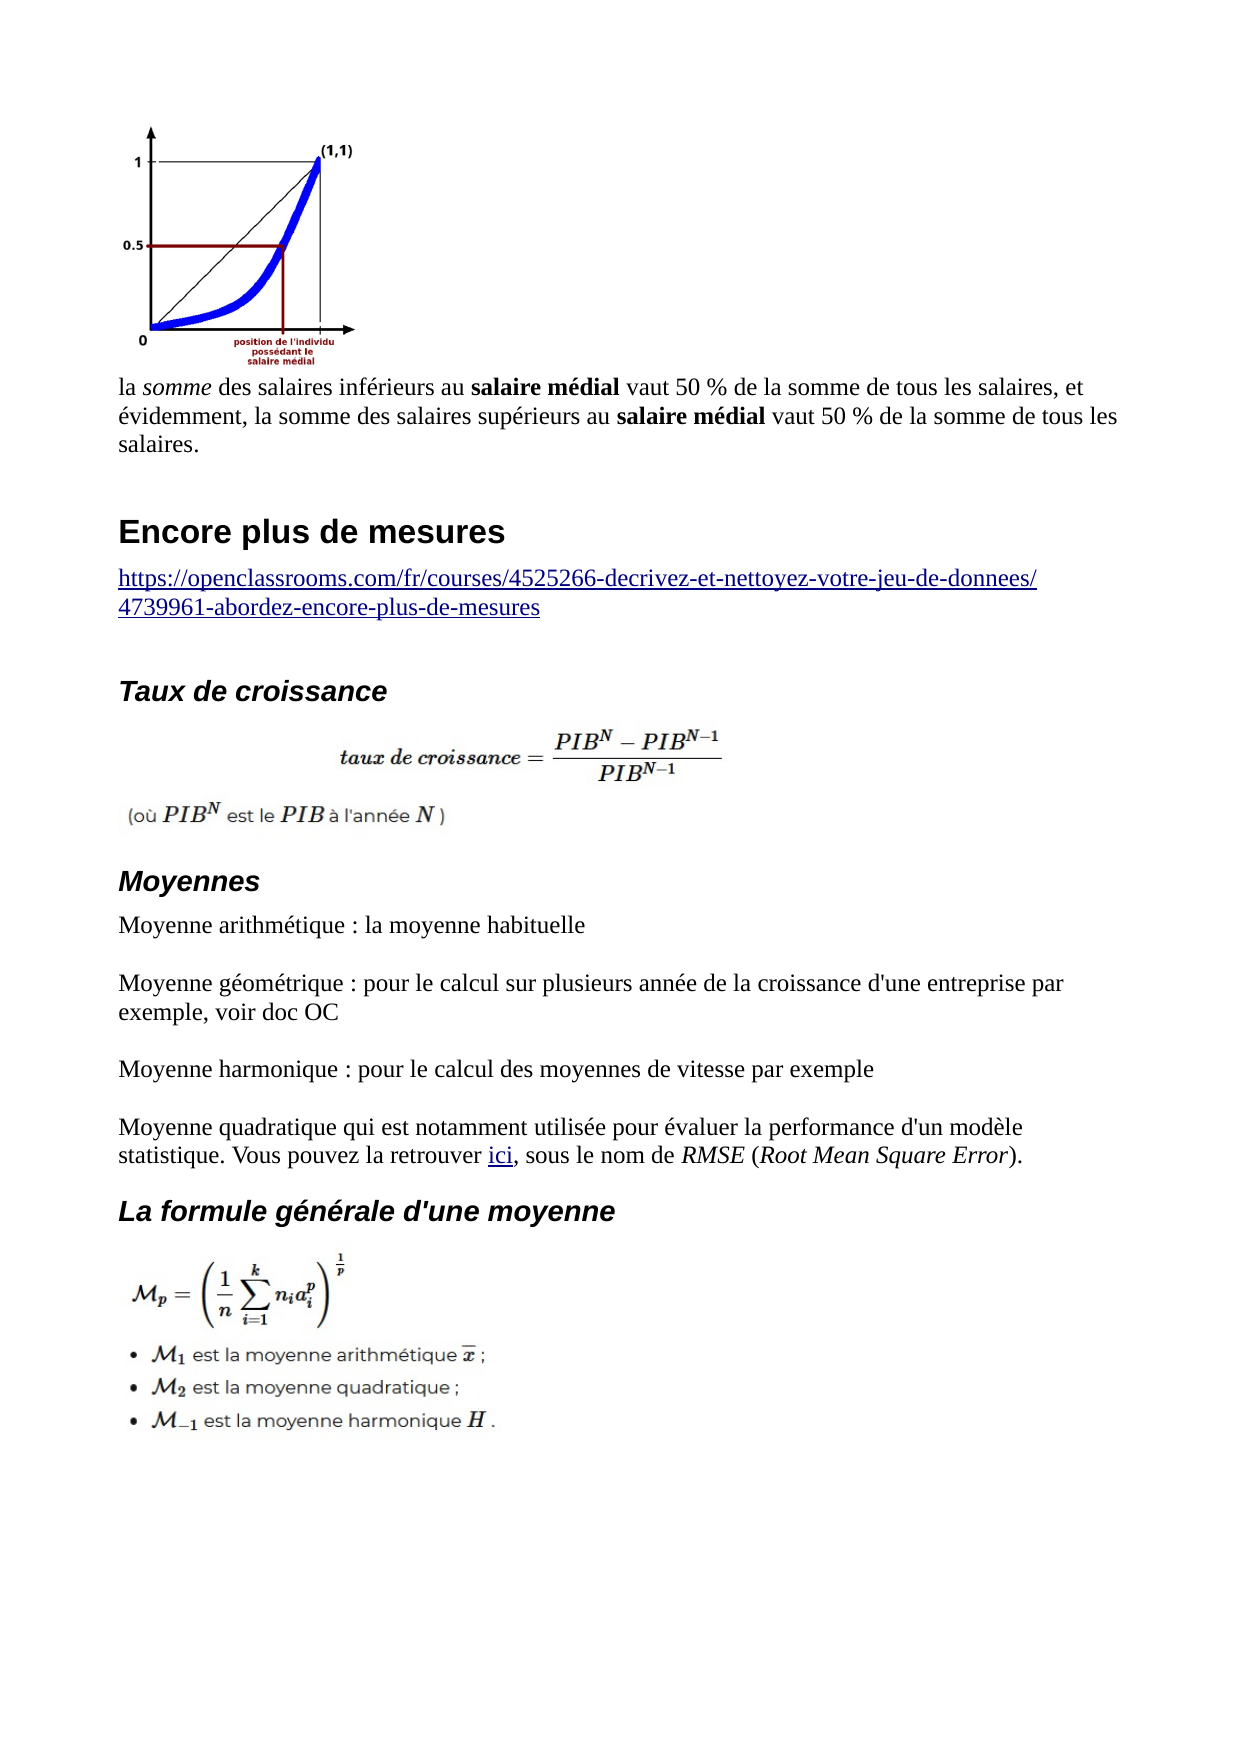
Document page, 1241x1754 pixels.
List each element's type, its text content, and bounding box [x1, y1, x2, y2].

subtitle Encore plus de mesures [118, 512, 1122, 551]
picture [118, 1240, 507, 1450]
subtitle La formule générale d'une moyenne [118, 1194, 1122, 1228]
text Moyenne quadratique qui est notamment utilisée pour évaluer la performance d'un modèle statistique. Vous pouvez la retrouver ici, sous le nom de RMSE (Root Mean Square Error). [118, 1112, 1122, 1169]
subtitle Moyennes [118, 864, 1122, 898]
text Moyenne harmonique : pour le calcul des moyennes de vitesse par exemple [118, 1054, 1122, 1083]
text https://openclassrooms.com/fr/courses/4525266-decrivez-et-nettoyez-votre-jeu-de-donnees/4739961-abordez-encore-plus-de-mesures [118, 563, 1122, 621]
text Moyenne arithmétique : la moyenne habituelle [118, 910, 1122, 939]
picture [118, 118, 368, 372]
text la somme des salaires inférieurs au salaire médial vaut 50 % de la somme de tous les salaires, et évidemment, la somme des salaires supérieurs au salaire médial vaut 50 % de la somme de tous les salaires. [118, 372, 1122, 458]
picture [118, 720, 750, 840]
text Moyenne géométrique : pour le calcul sur plusieurs année de la croissance d'une entreprise par exemple, voir doc OC [118, 968, 1122, 1025]
subtitle Taux de croissance [118, 674, 1122, 708]
